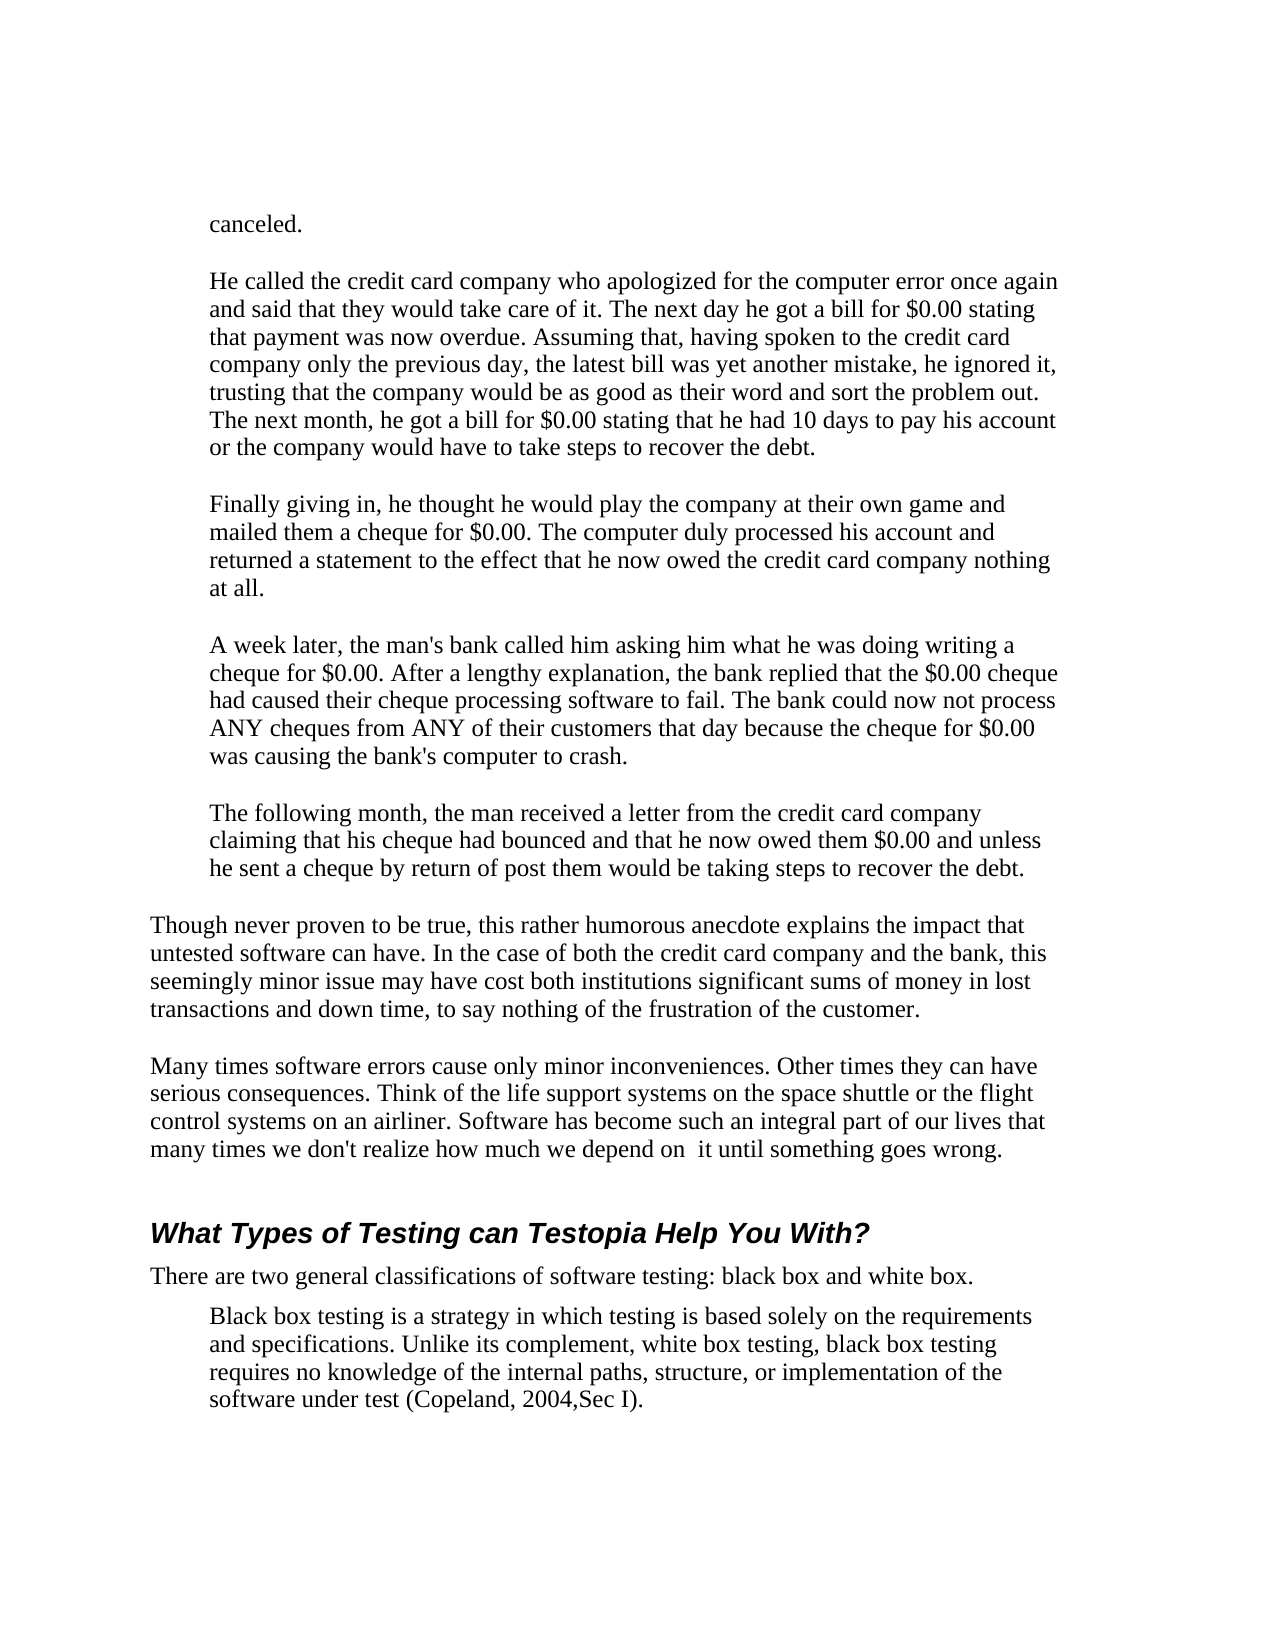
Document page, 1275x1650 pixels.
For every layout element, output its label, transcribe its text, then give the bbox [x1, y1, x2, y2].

text The following month, the man received a letter from the credit card company claiming that his cheque had bounced and that he now owed them $0.00 and unless he sent a cheque by return of post them would be taking steps to recover the debt. [209, 799, 1066, 882]
text A week later, the man's bank called him asking him what he was doing writing a cheque for $0.00. After a lengthy explanation, the bank replied that the $0.00 cheque had caused their cheque processing software to fail. The bank could now not process ANY cheques from ANY of their customers that day because the cheque for $0.00 was causing the bank's computer to crash. [209, 631, 1066, 769]
text Though never proven to be true, this rather humorous anecdote explains the impact that untested software can have. In the case of both the credit card company and the bank, this seemingly minor issue may have cost both institutions significant sums of money in lost transactions and down time, to say nothing of the frustration of the customer. [150, 912, 1066, 1022]
text There are two general classifications of software testing: black box and white box. [150, 1262, 1125, 1290]
text Black box testing is a strategy in which testing is based solely on the requirements and specifications. Unlike its complement, white box testing, black box testing requires no knowledge of the internal paths, structure, or implementation of the software under test (Copeland, 2004,Sec I). [209, 1302, 1066, 1413]
text Many times software errors cause only minor inconveniences. Other times they can have serious consequences. Think of the life support systems on the space shuttle or the flight control systems on an airliner. Software has become such an integral part of our lives that many times we don't realize how much we depend on it until something goes wrong. [150, 1052, 1066, 1163]
text canceled. [209, 210, 1066, 238]
text Finally giving in, he thought he would play the company at their own game and mailed them a cheque for $0.00. The computer duly processed his account and returned a statement to the effect that he now owed the credit card company nothing at all. [209, 491, 1066, 601]
text He called the credit card company who apologized for the computer error once again and said that they would take care of it. The next day he got a bill for $0.00 stating that payment was now overdue. Assuming that, having spoken to the credit card company only the previous day, the latest bill was yet another mistake, he ignored it, trusting that the company would be as good as their word and sort the problem out. The next month, he got a bill for $0.00 stating that he had 10 days to pay his account or the company would have to take steps to recover the debt. [209, 267, 1066, 461]
subtitle What Types of Testing can Testopia Help You With? [150, 1217, 1125, 1250]
